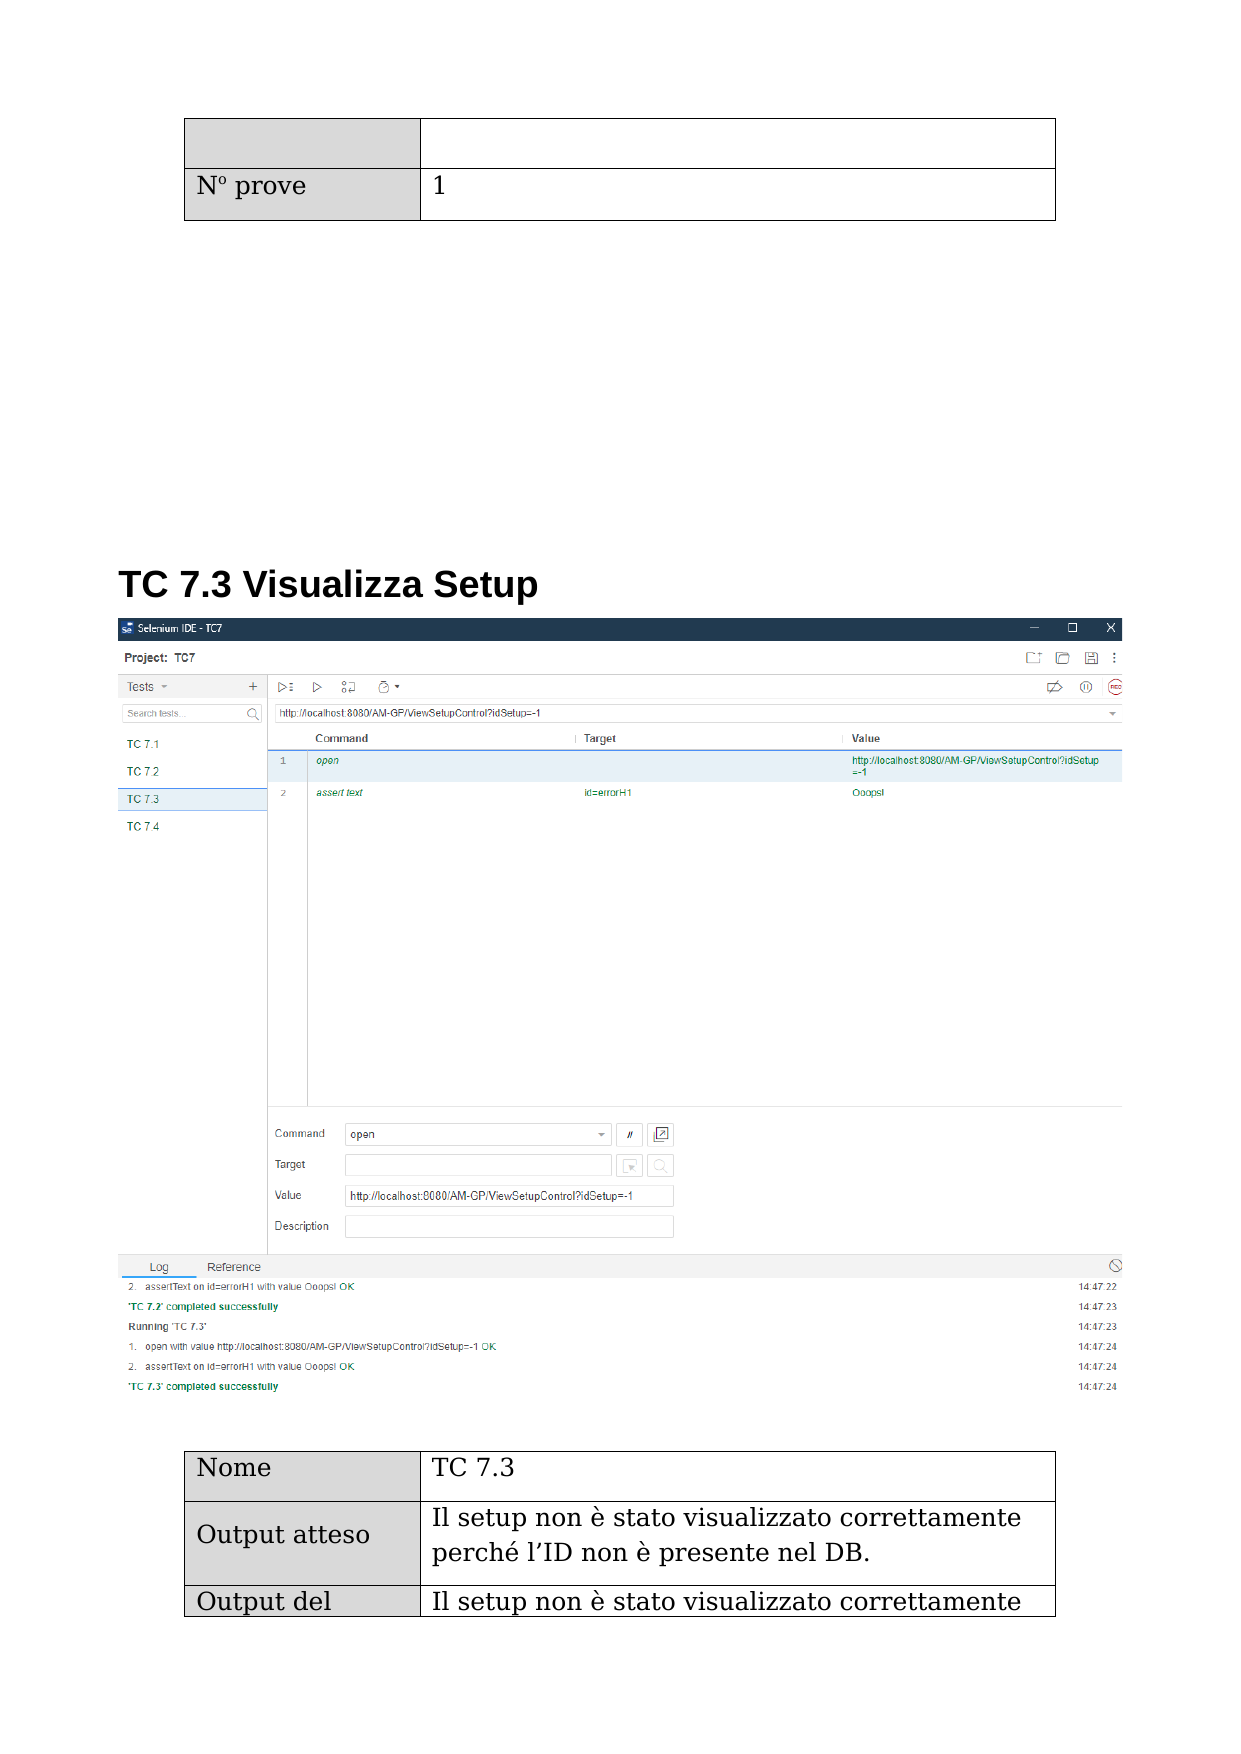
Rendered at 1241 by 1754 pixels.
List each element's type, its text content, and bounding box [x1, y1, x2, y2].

table_cell 1 [421, 169, 1055, 220]
picture [118, 618, 1123, 1398]
table_header TC 7.3 [421, 1452, 1055, 1501]
subtitle TC 7.3 Visualizza Setup [118, 562, 1122, 606]
table_cell Il setup non è stato visualizzato correttamente [421, 1586, 1055, 1616]
table_cell Output del [185, 1586, 420, 1616]
table_cell No prove [185, 169, 420, 220]
table_cell Output atteso [185, 1502, 420, 1585]
table_cell Il setup non è stato visualizzato correttamente perché l’ID non è presente nel DB. [421, 1502, 1055, 1585]
table_cell [185, 119, 420, 168]
table_cell [421, 119, 1055, 168]
table_header Nome [185, 1452, 420, 1501]
